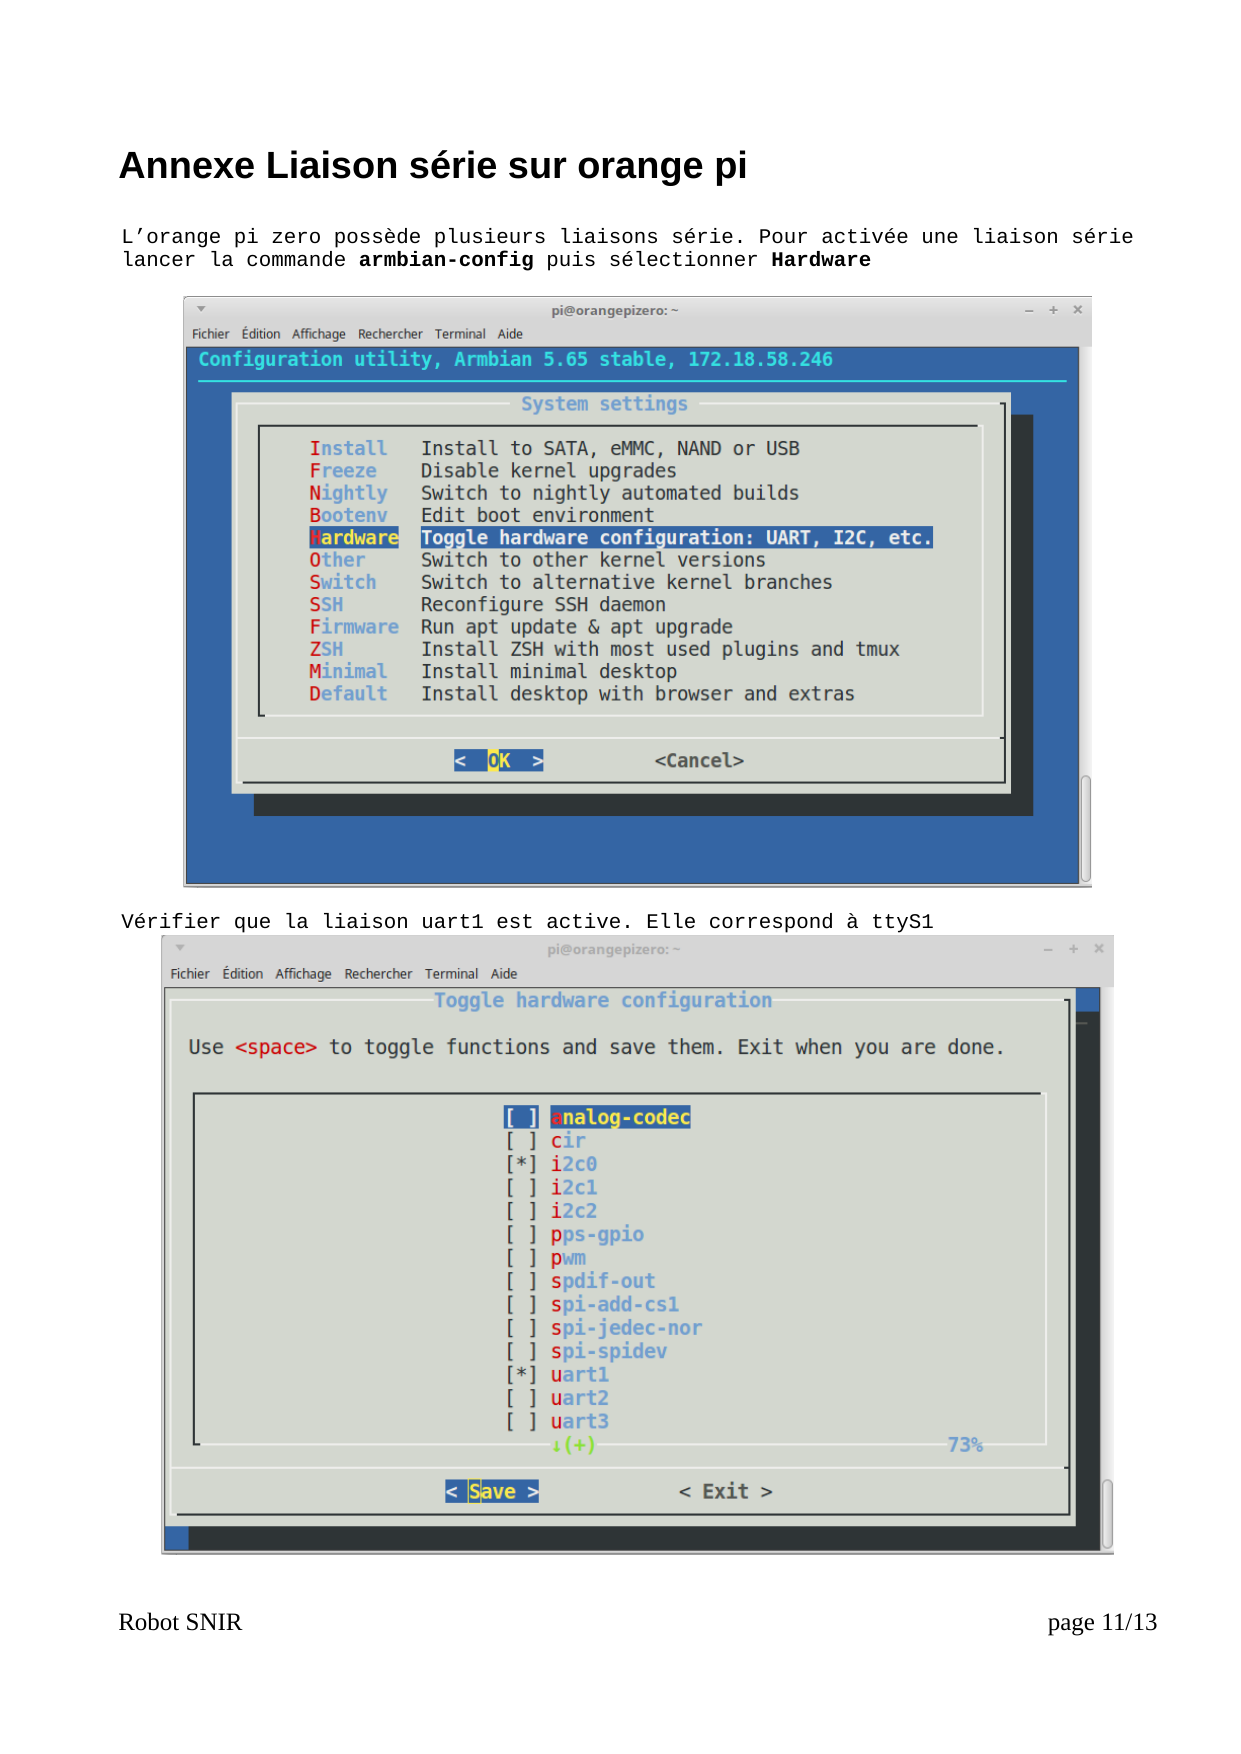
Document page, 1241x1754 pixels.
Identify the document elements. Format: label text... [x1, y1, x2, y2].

picture [183, 296, 1092, 888]
text L’orange pi zero possède plusieurs liaisons série. Pour activée une liaison série [118, 226, 1157, 249]
text lancer la commande armbian-config puis sélectionner Hardware [118, 249, 1157, 273]
subtitle Annexe Liaison série sur orange pi [118, 143, 1157, 187]
picture [161, 935, 1114, 1555]
text Vérifier que la liaison uart1 est active. Elle correspond à ttyS1 [118, 911, 1157, 935]
